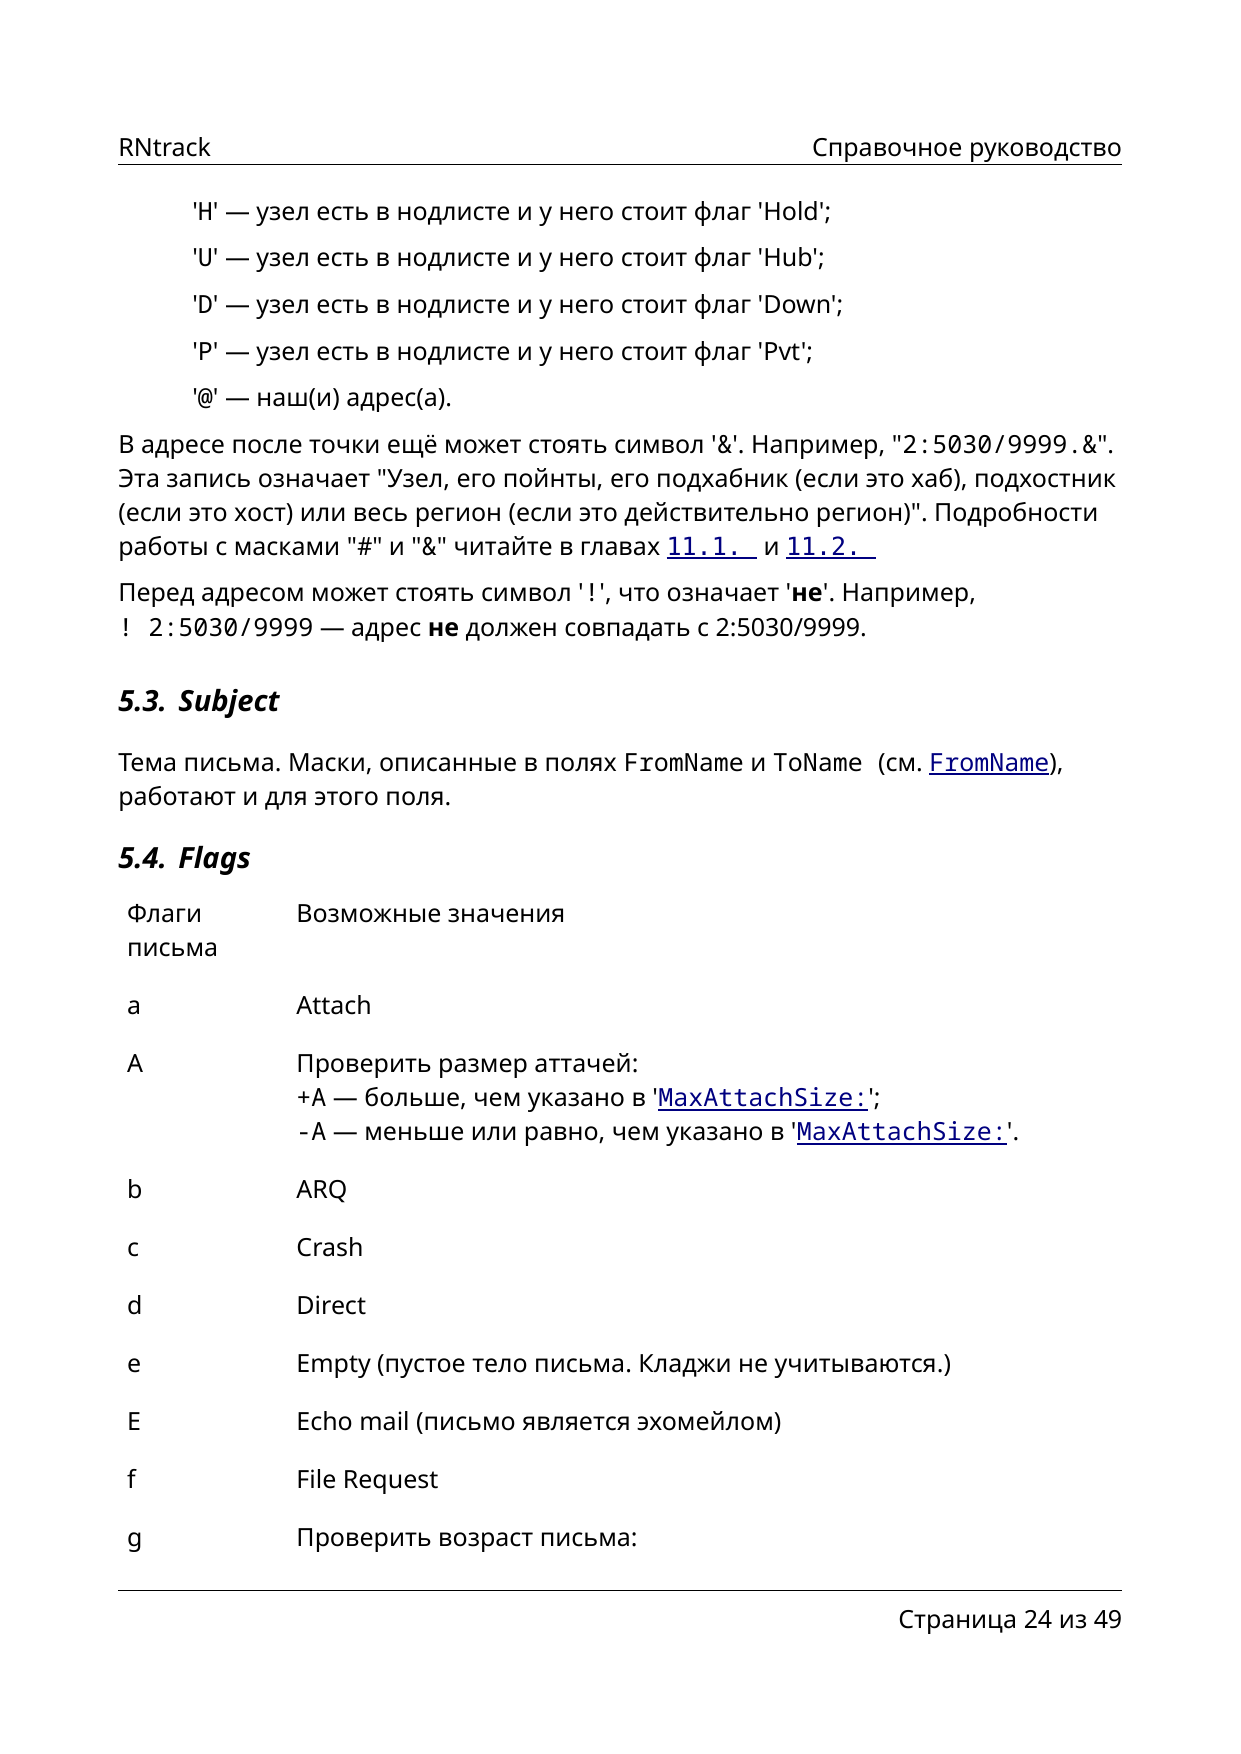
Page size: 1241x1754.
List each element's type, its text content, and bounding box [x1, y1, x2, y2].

text Тема письма. Маски, описанные в полях FromName и ToName (см. FromName), работают и для этого поля. [118, 745, 1122, 813]
text 'H' — узел есть в нодлисте и у него стоит флаг 'Hold'; [192, 193, 1122, 228]
subtitle Flags [118, 838, 1122, 877]
table_cell File Request [290, 1456, 1122, 1514]
text Перед адресом может стоять символ '!', что означает 'не'. Например, ! 2:5030/9999 — адрес не должен совпадать с 2:5030/9999. [118, 575, 1122, 643]
text 'D' — узел есть в нодлисте и у него стоит флаг 'Down'; [192, 287, 1122, 321]
table_cell Attach [290, 982, 1122, 1040]
table_cell Crash [290, 1224, 1122, 1282]
table_cell E [121, 1398, 290, 1456]
table_cell b [121, 1166, 290, 1224]
table_cell g [121, 1514, 290, 1560]
table_cell Direct [290, 1282, 1122, 1340]
text '@' — наш(и) адрес(а). [192, 380, 1122, 414]
table_cell c [121, 1224, 290, 1282]
table_cell Echo mail (письмо является эхомейлом) [290, 1398, 1122, 1456]
subtitle Subject [118, 681, 1122, 720]
table_cell f [121, 1456, 290, 1514]
table_cell e [121, 1340, 290, 1398]
table_cell ARQ [290, 1166, 1122, 1224]
table_cell Empty (пустое тело письма. Кладжи не учитываются.) [290, 1340, 1122, 1398]
table_cell A [121, 1040, 290, 1166]
table_header Возможные значения [290, 890, 1122, 982]
table_cell Проверить возраст письма: [290, 1514, 1122, 1560]
table_cell d [121, 1282, 290, 1340]
text В адресе после точки ещё может стоять символ '&'. Например, "2:5030/9999.&". Эта запись означает "Узел, его пойнты, его подхабник (если это хаб), подхостник (если это хост) или весь регион (если это действительно регион)". Подробности работы с масками "#" и "&" читайте в главах 11.1 и 11.2 [118, 426, 1122, 563]
table_header Флаги письма [121, 890, 290, 982]
table_cell a [121, 982, 290, 1040]
text 'U' — узел есть в нодлисте и у него стоит флаг 'Hub'; [192, 240, 1122, 274]
text 'P' — узел есть в нодлисте и у него стоит флаг 'Pvt'; [192, 333, 1122, 367]
table_cell Проверить размер аттачей: +A — больше, чем указано в 'MaxAttachSize:'; -A — меньше или равно, чем указано в 'MaxAttachSize:'. [290, 1040, 1122, 1166]
